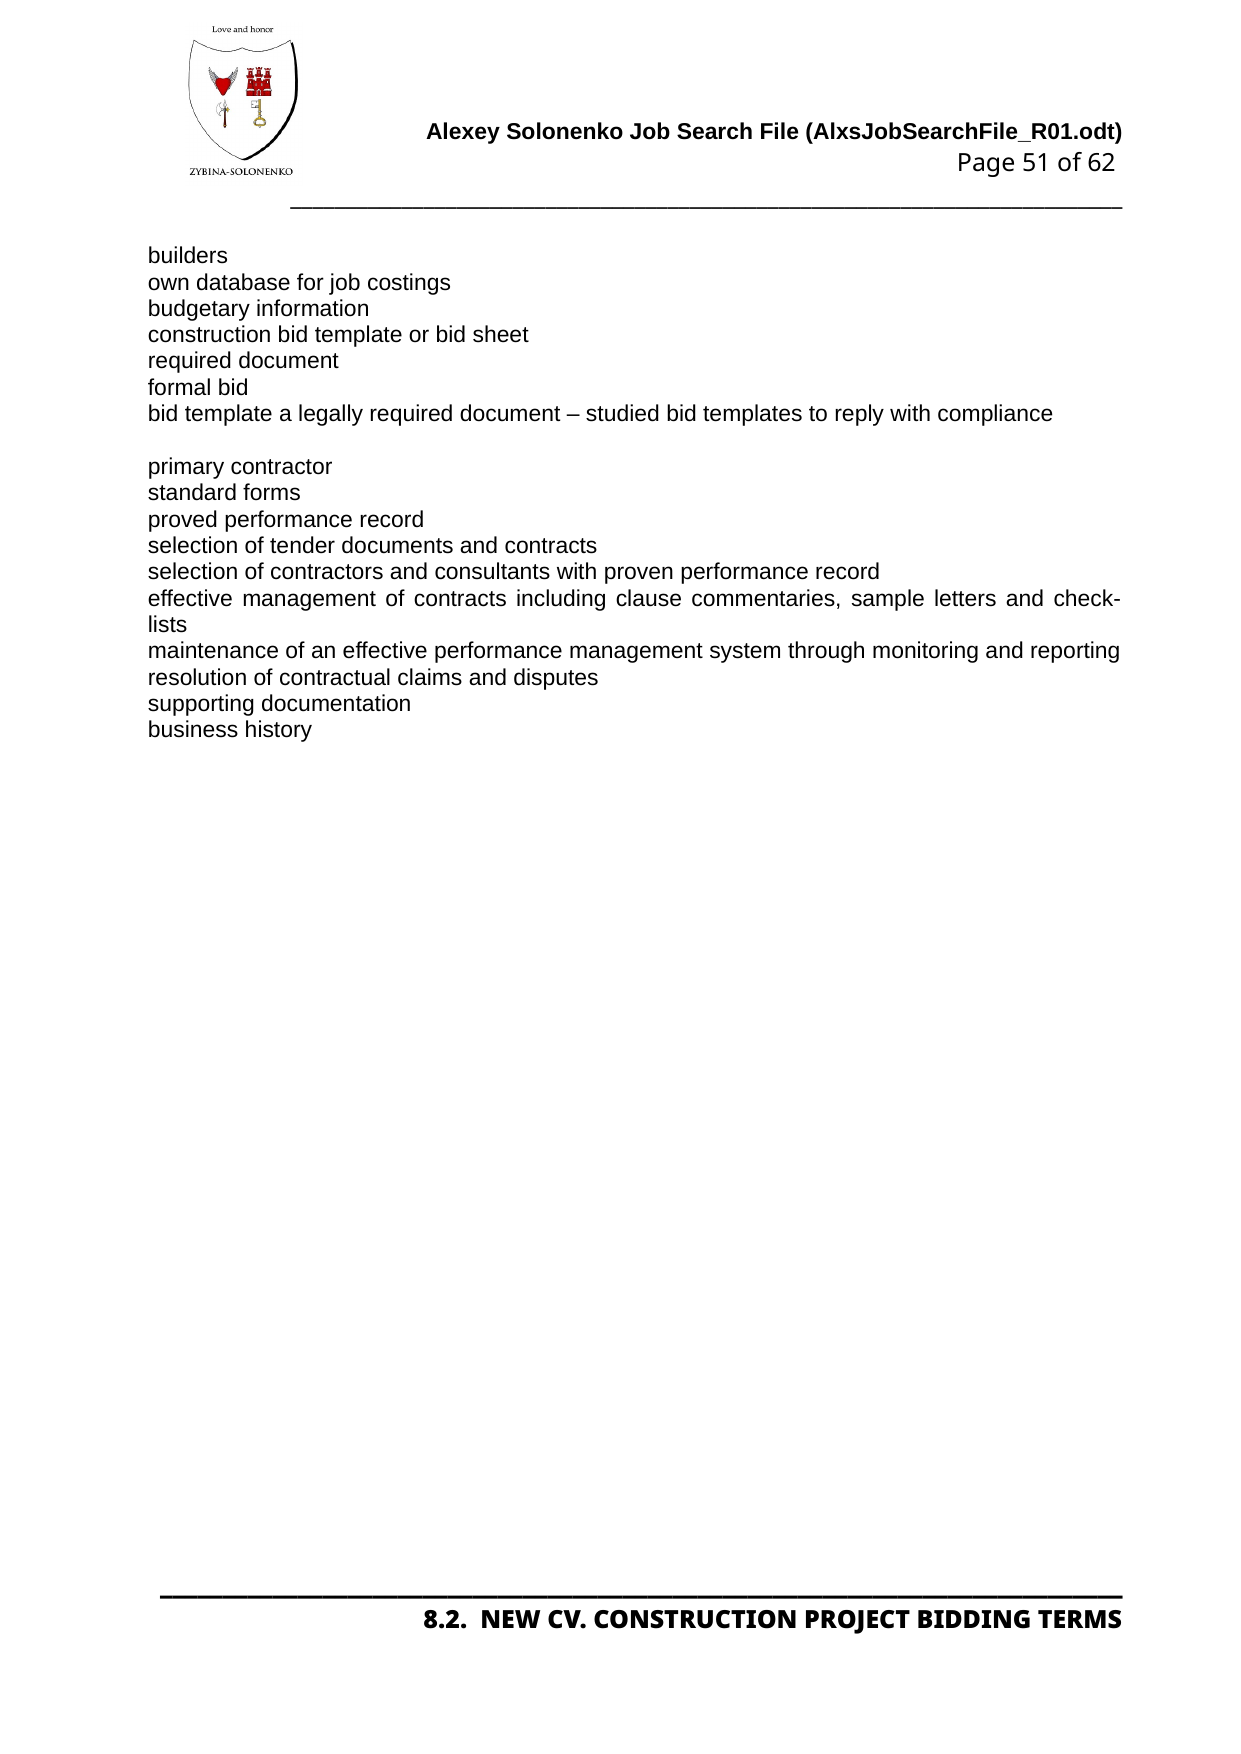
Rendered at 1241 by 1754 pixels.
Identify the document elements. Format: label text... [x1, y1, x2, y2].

text primary contractor [148, 453, 1122, 479]
text selection of tender documents and contracts [148, 532, 1122, 558]
text selection of contractors and consultants with proven performance record [148, 558, 1122, 585]
text construction bid template or bid sheet [148, 321, 1122, 347]
text resolution of contractual claims and disputes [148, 664, 1122, 690]
text required document [148, 347, 1122, 374]
text formal bid [148, 374, 1122, 400]
text maintenance of an effective performance management system through monitoring and reporting [148, 637, 1122, 664]
text standard forms [148, 479, 1122, 506]
text own database for job costings [148, 268, 1122, 295]
text effective management of contracts including clause commentaries, sample letters and check-lists [148, 585, 1122, 637]
text builders [148, 242, 1122, 268]
text budgetary information [148, 295, 1122, 321]
picture [185, 22, 303, 186]
text bid template a legally required document – studied bid templates to reply with compliance [148, 400, 1122, 427]
text business history [148, 716, 1122, 743]
text proved performance record [148, 506, 1122, 532]
text supporting documentation [148, 690, 1122, 716]
